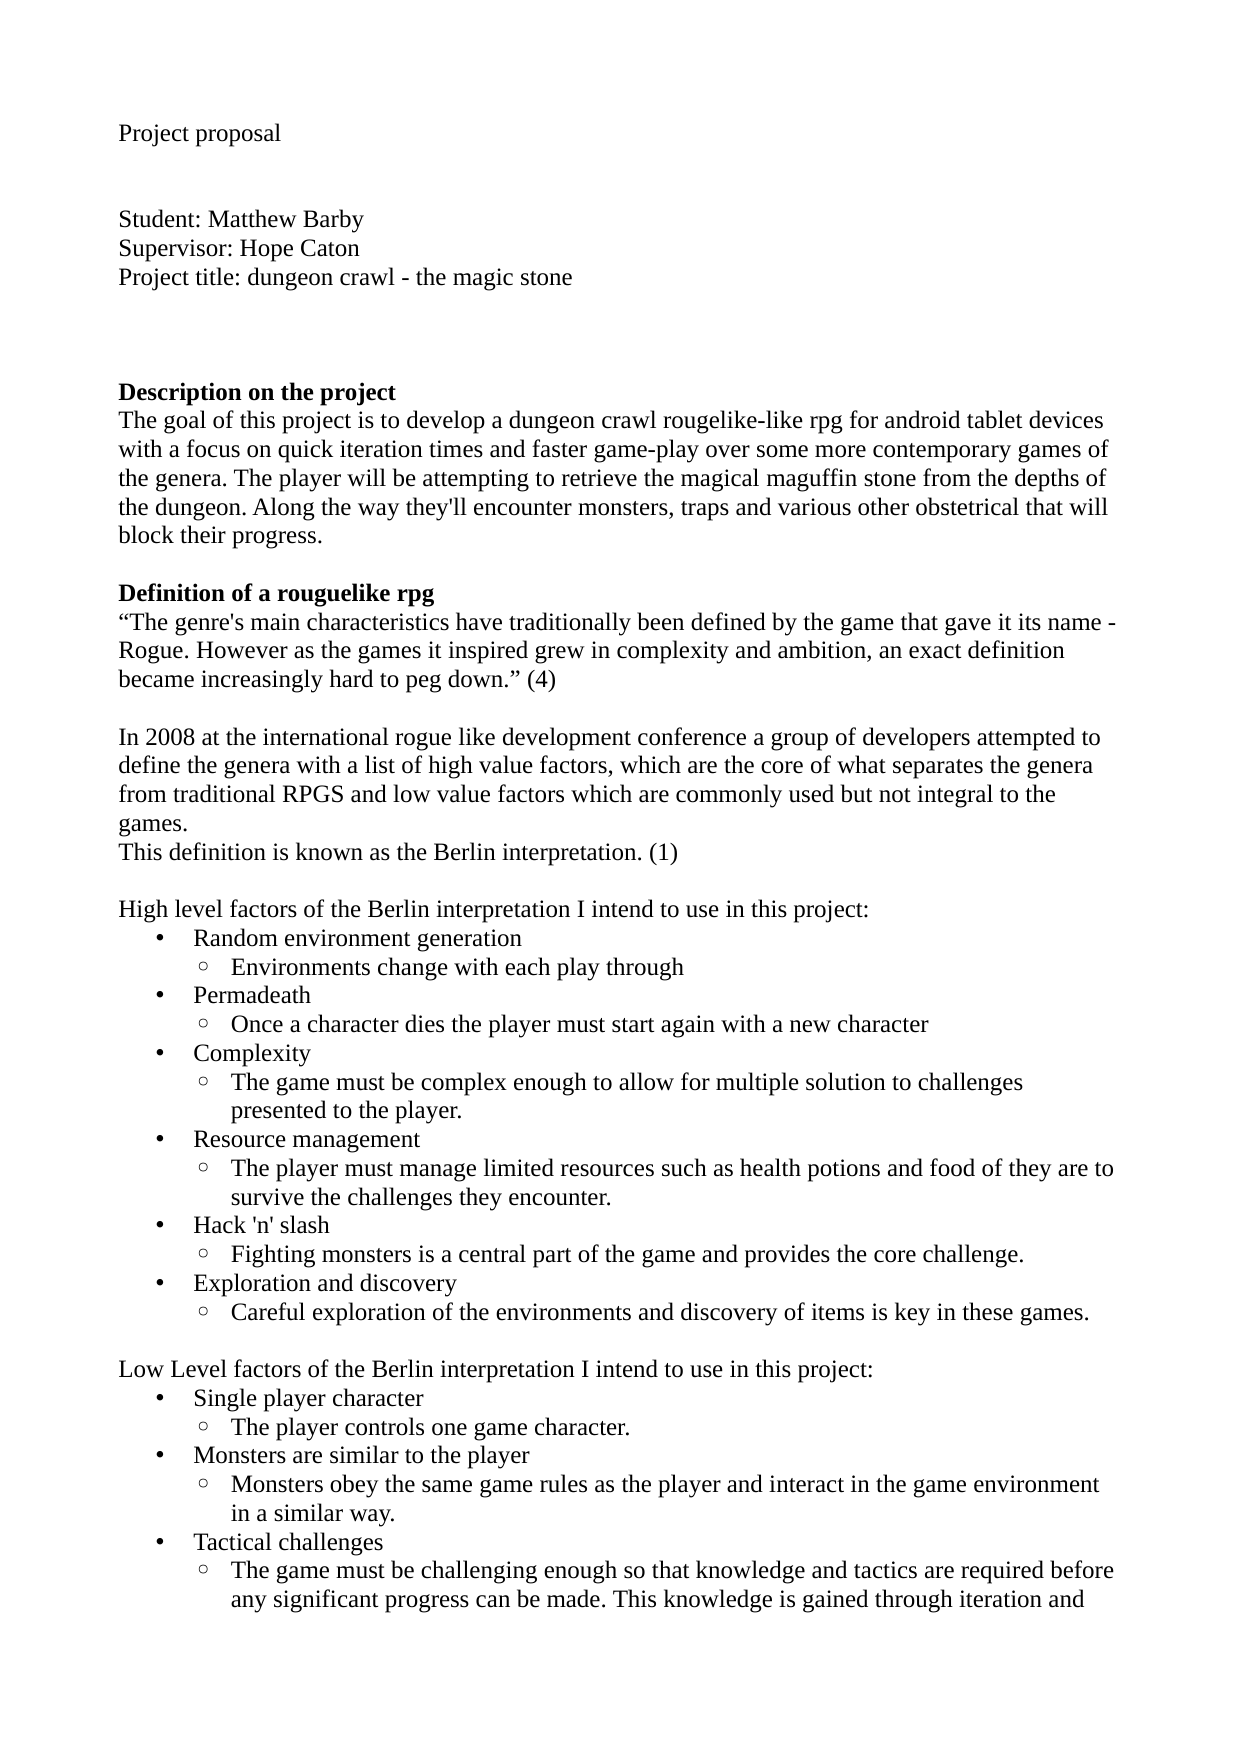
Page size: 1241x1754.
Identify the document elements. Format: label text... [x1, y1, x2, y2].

text Low Level factors of the Berlin interpretation I intend to use in this project: [118, 1354, 1122, 1383]
text Project proposal [118, 118, 1122, 147]
text Student: Matthew Barby [118, 204, 1122, 233]
text The goal of this project is to develop a dungeon crawl rougelike-like rpg for android tablet devices with a focus on quick iteration times and faster game-play over some more contemporary games of the genera. The player will be attempting to retrieve the magical maguffin stone from the depths of the dungeon. Along the way they'll encounter monsters, traps and various other obstetrical that will block their progress. [118, 406, 1122, 549]
list Complexity [156, 1038, 1122, 1067]
list The game must be challenging enough so that knowledge and tactics are required before any significant progress can be made. This knowledge is gained through iteration and [193, 1556, 1122, 1613]
list Fighting monsters is a central part of the game and provides the core challenge. [193, 1239, 1122, 1268]
text In 2008 at the international rogue like development conference a group of developers attempted to define the genera with a list of high value factors, which are the core of what separates the genera from traditional RPGS and low value factors which are commonly used but not integral to the games. [118, 722, 1122, 837]
list Resource management [156, 1124, 1122, 1153]
list Once a character dies the player must start again with a new character [193, 1009, 1122, 1038]
list Careful exploration of the environments and discovery of items is key in these games. [193, 1297, 1122, 1326]
text Definition of a rouguelike rpg [118, 578, 1122, 607]
text High level factors of the Berlin interpretation I intend to use in this project: [118, 894, 1122, 923]
text Project title: dungeon crawl - the magic stone [118, 262, 1122, 291]
list Permadeath [156, 981, 1122, 1009]
text This definition is known as the Berlin interpretation. (1) [118, 837, 1122, 866]
list Single player character [156, 1383, 1122, 1412]
text Description on the project [118, 377, 1122, 406]
list The player controls one game character. [193, 1412, 1122, 1441]
text Supervisor: Hope Caton [118, 233, 1122, 262]
list Environments change with each play through [193, 952, 1122, 981]
list Monsters are similar to the player [156, 1441, 1122, 1469]
list Random environment generation [156, 923, 1122, 952]
list Monsters obey the same game rules as the player and interact in the game environment in a similar way. [193, 1469, 1122, 1527]
list Hack 'n' slash [156, 1211, 1122, 1239]
list Exploration and discovery [156, 1268, 1122, 1297]
list The player must manage limited resources such as health potions and food of they are to survive the challenges they encounter. [193, 1153, 1122, 1211]
list Tactical challenges [156, 1527, 1122, 1556]
list The game must be complex enough to allow for multiple solution to challenges presented to the player. [193, 1067, 1122, 1124]
text “The genre's main characteristics have traditionally been defined by the game that gave it its name -Rogue. However as the games it inspired grew in complexity and ambition, an exact definition became increasingly hard to peg down.” (4) [118, 607, 1122, 693]
